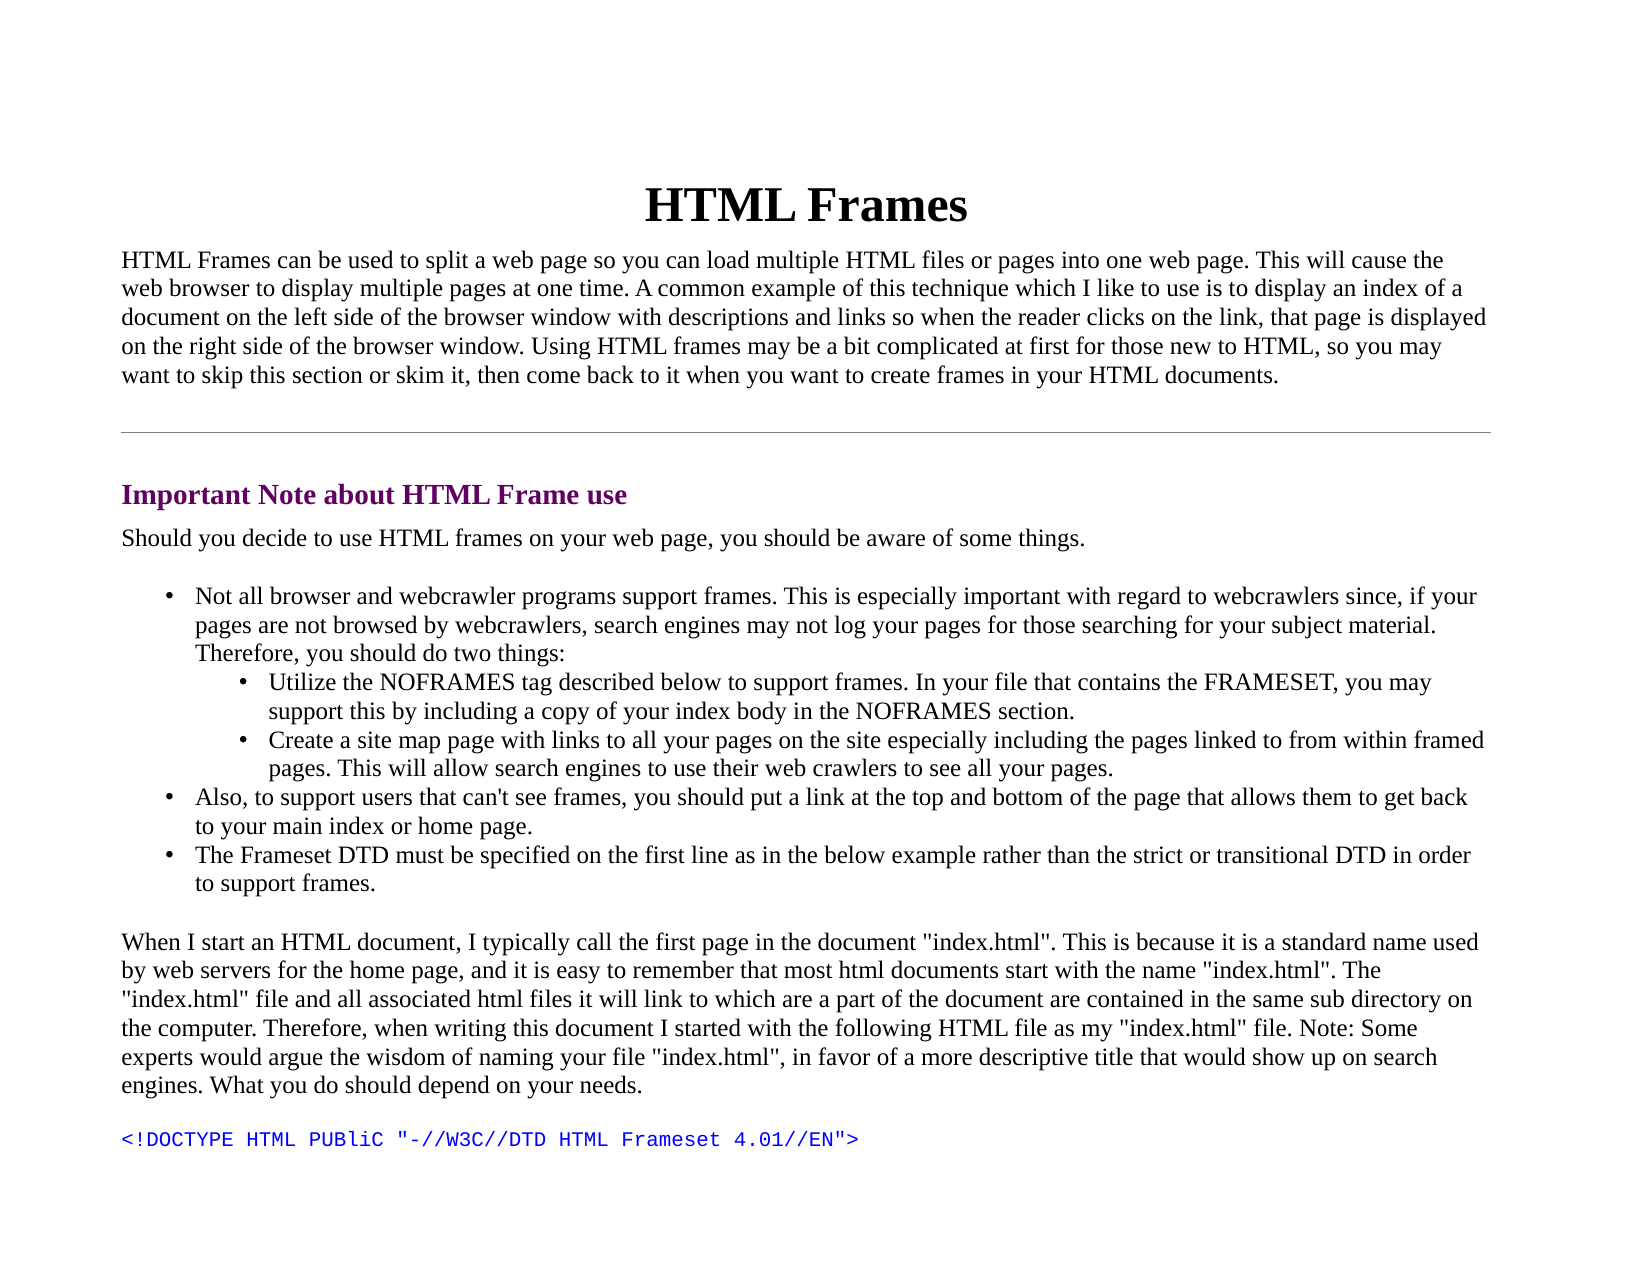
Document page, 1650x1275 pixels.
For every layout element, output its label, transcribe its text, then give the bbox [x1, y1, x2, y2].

table_header HTML Frames HTML Frames can be used to split a web page so you can load multiple HTML files or pages into one web page. This will cause the web browser to display multiple pages at one time. A common example of this technique which I like to use is to display an index of a document on the left side of the browser window with descriptions and links so when the reader clicks on the link, that page is displayed on the right side of the browser window. Using HTML frames may be a bit complicated at first for those new to HTML, so you may want to skip this section or skim it, then come back to it when you want to create frames in your HTML documents. Important Note about HTML Frame use Should you decide to use HTML frames on your web page, you should be aware of some things. Not all browser and webcrawler programs support frames. This is especially important with regard to webcrawlers since, if your pages are not browsed by webcrawlers, search engines may not log your pages for those searching for your subject material. Therefore, you should do two things: Utilize the NOFRAMES tag described below to support frames. In your file that contains the FRAMESET, you may support this by including a copy of your index body in the NOFRAMES section. Create a site map page with links to all your pages on the site especially including the pages linked to from within framed pages. This will allow search engines to use their web crawlers to see all your pages. Also, to support users that can't see frames, you should put a link at the top and bottom of the page that allows them to get back to your main index or home page. The Frameset DTD must be specified on the first line as in the below example rather than the strict or transitional DTD in order to support frames. When I start an HTML document, I typically call the first page in the document "index.html". This is because it is a standard name used by web servers for the home page, and it is easy to remember that most html documents start with the name "index.html". The "index.html" file and all associated html files it will link to which are a part of the document are contained in the same sub directory on the computer. Therefore, when writing this document I started with the following HTML file as my "index.html" file. Note: Some experts would argue the wisdom of naming your file "index.html", in favor of a more descriptive title that would show up on search engines. What you do should depend on your needs. <!DOCTYPE HTML PUBliC "-//W3C//DTD HTML Frameset 4.01//EN"> [118, 147, 1494, 1155]
